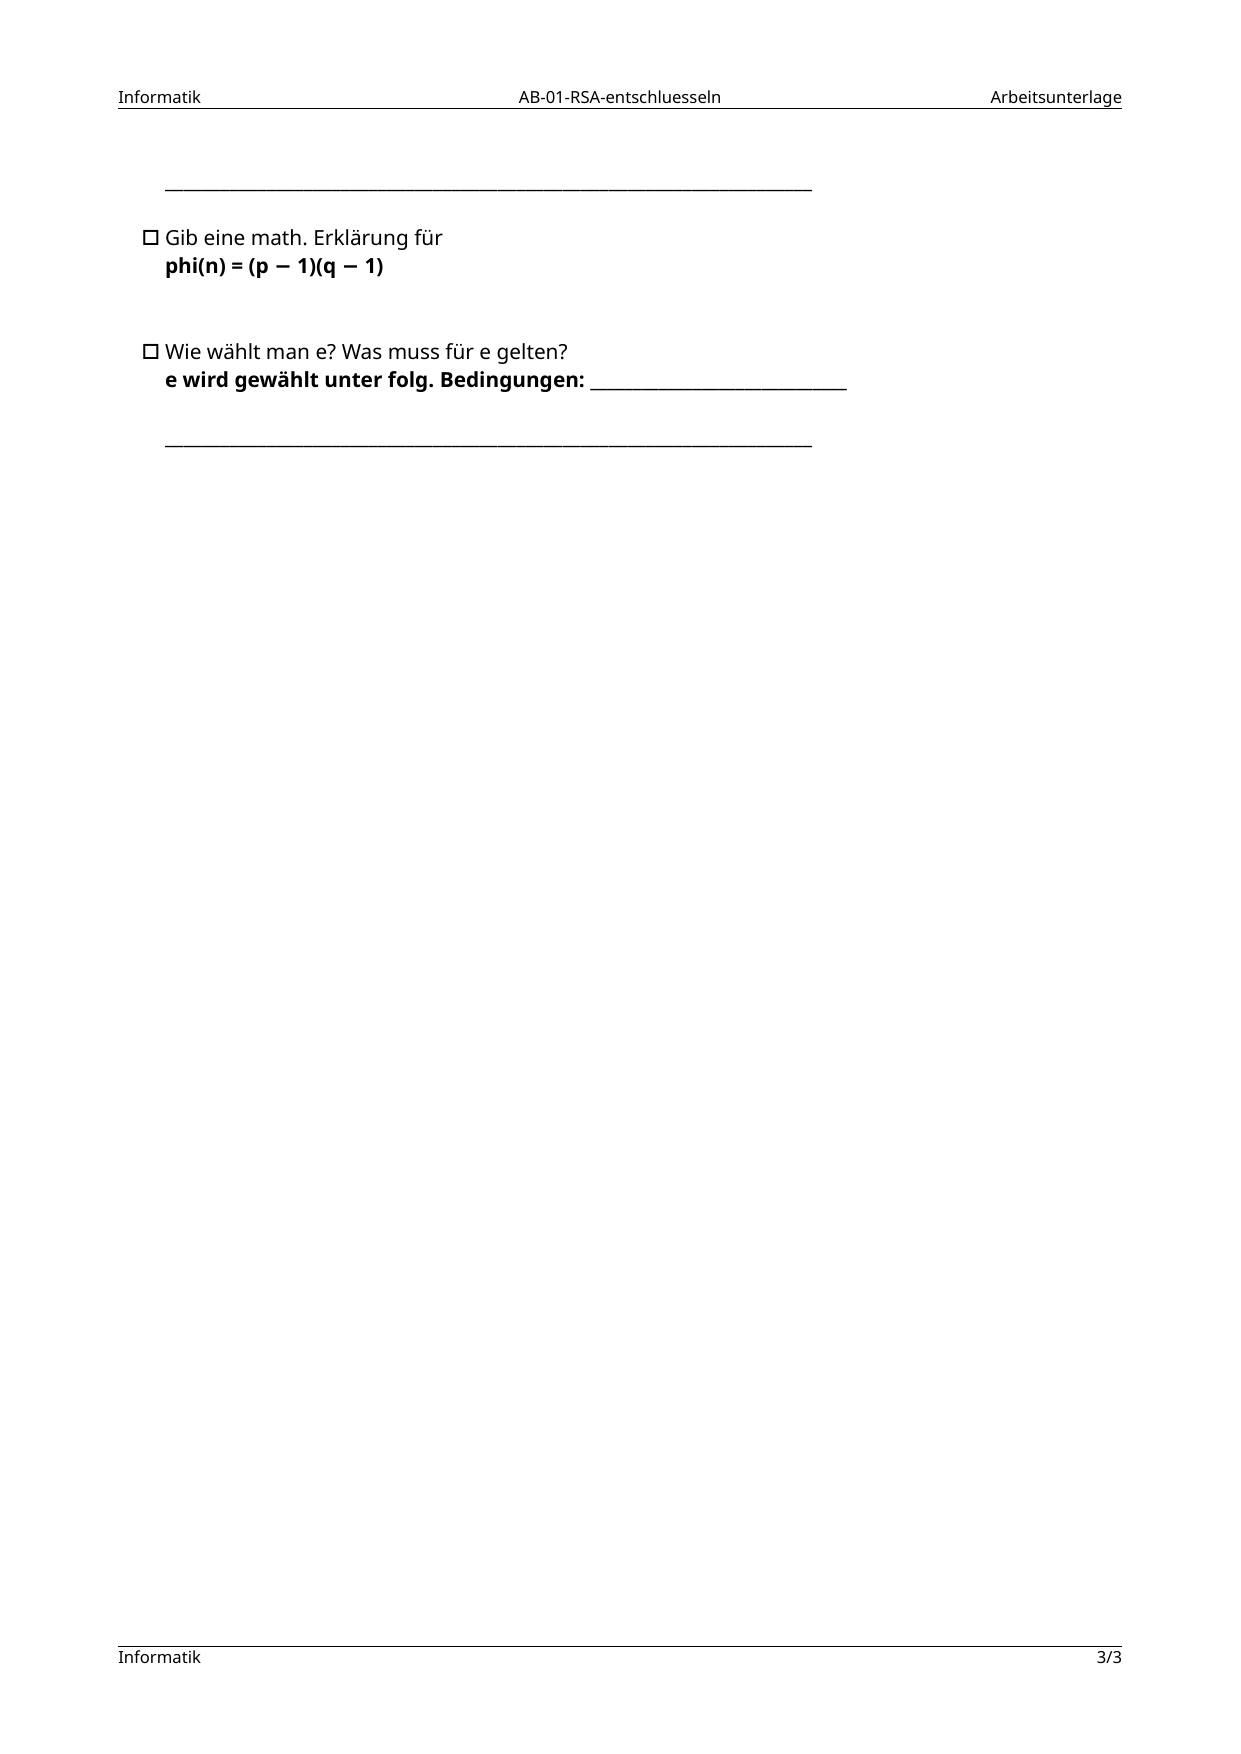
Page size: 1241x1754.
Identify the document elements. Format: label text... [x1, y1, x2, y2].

list ______________________________________________________________________ [141, 422, 1122, 451]
list Für die Zahl e , den öffentlichen Schlüssel, muss gelten ggT(e, phi(n))= __________________________ Hierbei ist phi(n), die ____________________________________________________ ______________________________________________________________________ [141, 138, 1122, 195]
list Gib eine math. Erklärung für phi(n) = (p − 1)(q − 1) [141, 223, 1122, 337]
list Wie wählt man e? Was muss für e gelten? e wird gewählt unter folg. Bedingungen: ______________________________ [141, 337, 1122, 394]
